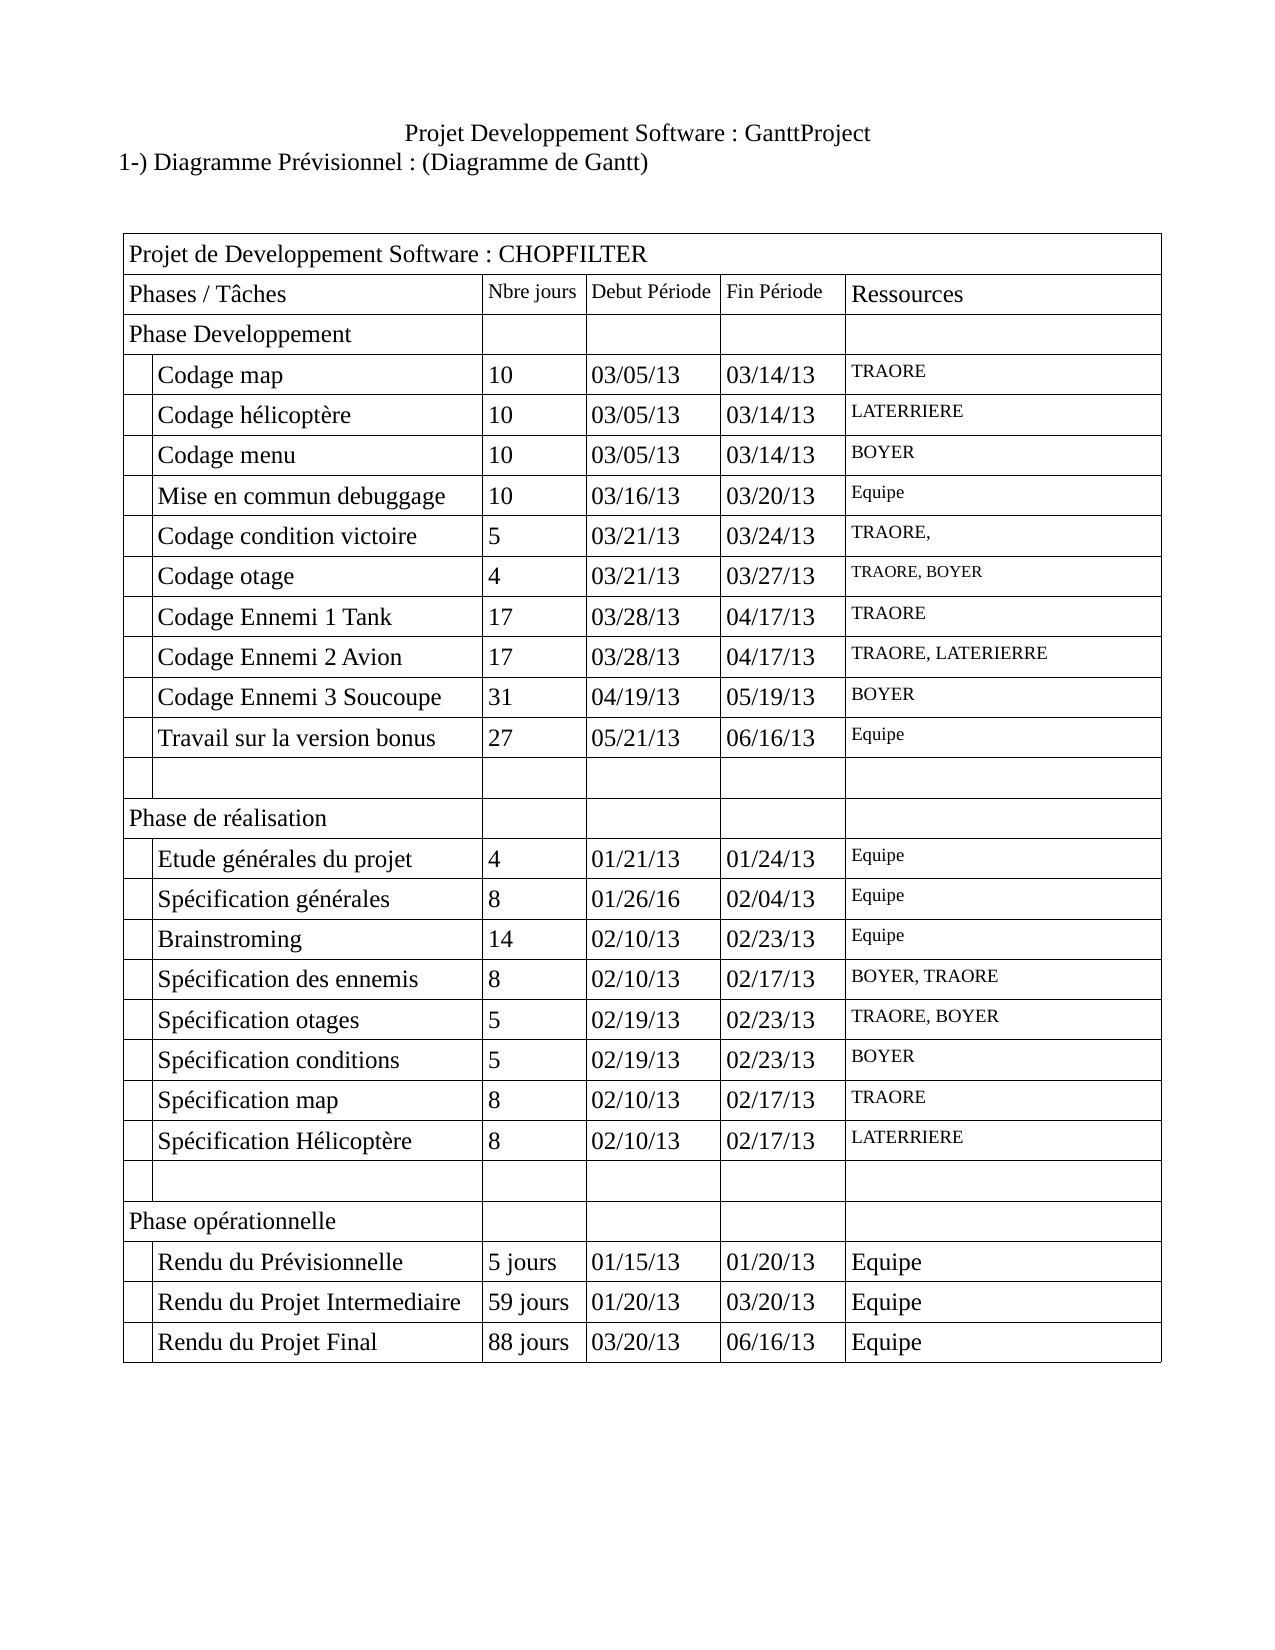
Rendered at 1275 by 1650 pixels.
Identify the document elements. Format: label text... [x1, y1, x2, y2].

table_cell Rendu du Projet Final [153, 1323, 482, 1362]
table_cell TRAORE [846, 597, 1161, 636]
table_cell 02/23/13 [721, 1040, 845, 1080]
table_cell [124, 1282, 152, 1322]
table_cell [153, 758, 482, 797]
table_cell Rendu du Prévisionnelle [153, 1242, 482, 1281]
table_cell 8 [483, 1121, 586, 1160]
table_cell 8 [483, 960, 586, 999]
table_cell Equipe [846, 879, 1161, 918]
table_cell [721, 1161, 845, 1201]
table_cell Spécification des ennemis [153, 960, 482, 999]
table_cell 03/28/13 [587, 637, 720, 677]
table_cell Phase opérationnelle [124, 1202, 482, 1241]
table_cell Fin Période [721, 275, 845, 314]
table_cell [124, 1000, 152, 1039]
table_cell TRAORE, BOYER [846, 557, 1161, 596]
table_cell 03/14/13 [721, 355, 845, 394]
table_cell [721, 315, 845, 354]
table_cell [587, 758, 720, 797]
table_cell 06/16/13 [721, 718, 845, 757]
table_cell [124, 839, 152, 878]
table_cell TRAORE, [846, 516, 1161, 556]
table_cell 01/20/13 [587, 1282, 720, 1322]
table_cell Ressources [846, 275, 1161, 314]
table_cell 03/28/13 [587, 597, 720, 636]
table_cell [846, 1161, 1161, 1201]
table_cell [124, 1242, 152, 1281]
table_cell 31 [483, 678, 586, 717]
table_cell [124, 355, 152, 394]
table_cell 05/21/13 [587, 718, 720, 757]
table_cell 10 [483, 355, 586, 394]
table_cell Codage hélicoptère [153, 395, 482, 435]
table_cell 88 jours [483, 1323, 586, 1362]
table_cell [124, 476, 152, 515]
table_cell BOYER [846, 436, 1161, 475]
table_cell 5 [483, 516, 586, 556]
table_cell 06/16/13 [721, 1323, 845, 1362]
table_cell [846, 799, 1161, 838]
table_cell Equipe [846, 1323, 1161, 1362]
table_cell [124, 1161, 152, 1201]
table_cell TRAORE, BOYER [846, 1000, 1161, 1039]
table_cell [846, 758, 1161, 797]
table_cell 01/26/16 [587, 879, 720, 918]
table_cell [124, 637, 152, 677]
table_cell 5 [483, 1000, 586, 1039]
table_cell [483, 758, 586, 797]
table_cell Nbre jours [483, 275, 586, 314]
table_cell Spécification Hélicoptère [153, 1121, 482, 1160]
table_cell Debut Période [587, 275, 720, 314]
table_cell [124, 1323, 152, 1362]
table_cell 59 jours [483, 1282, 586, 1322]
table_cell [124, 920, 152, 959]
table_cell Etude générales du projet [153, 839, 482, 878]
table_cell [483, 799, 586, 838]
table_cell Codage Ennemi 3 Soucoupe [153, 678, 482, 717]
table_cell 03/27/13 [721, 557, 845, 596]
table_cell 04/17/13 [721, 637, 845, 677]
table_cell [587, 799, 720, 838]
table_cell LATERRIERE [846, 1121, 1161, 1160]
table_cell [124, 1040, 152, 1080]
table_cell Equipe [846, 839, 1161, 878]
table_cell BOYER [846, 678, 1161, 717]
table_cell [483, 315, 586, 354]
table_cell 02/10/13 [587, 960, 720, 999]
table_cell Equipe [846, 1282, 1161, 1322]
table_cell [124, 879, 152, 918]
table_cell [124, 718, 152, 757]
table_cell [846, 1202, 1161, 1241]
table_cell 01/20/13 [721, 1242, 845, 1281]
table_cell 4 [483, 557, 586, 596]
table_cell 03/16/13 [587, 476, 720, 515]
table_cell [124, 960, 152, 999]
table_cell 17 [483, 597, 586, 636]
table_cell 03/14/13 [721, 436, 845, 475]
table_cell 03/05/13 [587, 436, 720, 475]
table_cell 4 [483, 839, 586, 878]
table_cell Phase Developpement [124, 315, 482, 354]
table_cell 04/19/13 [587, 678, 720, 717]
table_cell 27 [483, 718, 586, 757]
table_cell Spécification map [153, 1081, 482, 1120]
table_cell Codage condition victoire [153, 516, 482, 556]
table_cell [587, 315, 720, 354]
table_cell 02/10/13 [587, 1081, 720, 1120]
table_cell BOYER, TRAORE [846, 960, 1161, 999]
table_cell [153, 1161, 482, 1201]
table_cell Spécification conditions [153, 1040, 482, 1080]
table_cell Codage Ennemi 1 Tank [153, 597, 482, 636]
table_cell Codage otage [153, 557, 482, 596]
table_cell BOYER [846, 1040, 1161, 1080]
table_cell Travail sur la version bonus [153, 718, 482, 757]
table_cell 14 [483, 920, 586, 959]
table_cell Equipe [846, 920, 1161, 959]
table_cell 02/17/13 [721, 960, 845, 999]
table_cell TRAORE, LATERIERRE [846, 637, 1161, 677]
table_cell 10 [483, 476, 586, 515]
table_cell TRAORE [846, 355, 1161, 394]
table_cell [124, 678, 152, 717]
table_cell 01/24/13 [721, 839, 845, 878]
table_cell 01/15/13 [587, 1242, 720, 1281]
table_cell Phase de réalisation [124, 799, 482, 838]
table_cell Codage menu [153, 436, 482, 475]
table_cell [124, 597, 152, 636]
table_cell 03/14/13 [721, 395, 845, 435]
table_cell Spécification otages [153, 1000, 482, 1039]
table_cell 5 [483, 1040, 586, 1080]
table_cell 03/21/13 [587, 516, 720, 556]
table_cell [587, 1202, 720, 1241]
table_cell 05/19/13 [721, 678, 845, 717]
table_cell [721, 1202, 845, 1241]
table_cell 5 jours [483, 1242, 586, 1281]
table_cell [721, 799, 845, 838]
table_cell [846, 315, 1161, 354]
table_header Projet de Developpement Software : CHOPFILTER [124, 234, 1161, 273]
table_cell 03/20/13 [721, 1282, 845, 1322]
table_cell TRAORE [846, 1081, 1161, 1120]
table_cell 02/23/13 [721, 1000, 845, 1039]
table_cell 04/17/13 [721, 597, 845, 636]
table_cell 03/05/13 [587, 395, 720, 435]
table_cell [483, 1202, 586, 1241]
table_cell 03/20/13 [721, 476, 845, 515]
table_cell Equipe [846, 1242, 1161, 1281]
table_cell 8 [483, 879, 586, 918]
table_cell [124, 557, 152, 596]
table_cell [124, 436, 152, 475]
table_cell 02/17/13 [721, 1081, 845, 1120]
table_cell 17 [483, 637, 586, 677]
table_cell Mise en commun debuggage [153, 476, 482, 515]
table_cell 10 [483, 395, 586, 435]
table_cell [124, 1081, 152, 1120]
table_cell 03/21/13 [587, 557, 720, 596]
table_cell [721, 758, 845, 797]
table_cell 03/05/13 [587, 355, 720, 394]
table_cell 02/19/13 [587, 1040, 720, 1080]
table_cell 10 [483, 436, 586, 475]
text Projet Developpement Software : GanttProject [118, 118, 1157, 147]
table_cell Equipe [846, 476, 1161, 515]
table_cell [124, 516, 152, 556]
table_cell 8 [483, 1081, 586, 1120]
table_cell 02/10/13 [587, 1121, 720, 1160]
table_cell Codage map [153, 355, 482, 394]
table_cell [124, 1121, 152, 1160]
table_cell 02/19/13 [587, 1000, 720, 1039]
table_cell Spécification générales [153, 879, 482, 918]
table_cell [483, 1161, 586, 1201]
table_cell Brainstroming [153, 920, 482, 959]
table_cell Phases / Tâches [124, 275, 482, 314]
table_cell Equipe [846, 718, 1161, 757]
table_cell 02/10/13 [587, 920, 720, 959]
table_cell 03/20/13 [587, 1323, 720, 1362]
table_cell 01/21/13 [587, 839, 720, 878]
table_cell [124, 395, 152, 435]
table_cell [587, 1161, 720, 1201]
table_cell 02/17/13 [721, 1121, 845, 1160]
table_cell 02/04/13 [721, 879, 845, 918]
table_cell 02/23/13 [721, 920, 845, 959]
text 1-) Diagramme Prévisionnel : (Diagramme de Gantt) [118, 147, 1157, 176]
table_cell Rendu du Projet Intermediaire [153, 1282, 482, 1322]
table_cell [124, 758, 152, 797]
table_cell 03/24/13 [721, 516, 845, 556]
table_cell Codage Ennemi 2 Avion [153, 637, 482, 677]
table_cell LATERRIERE [846, 395, 1161, 435]
